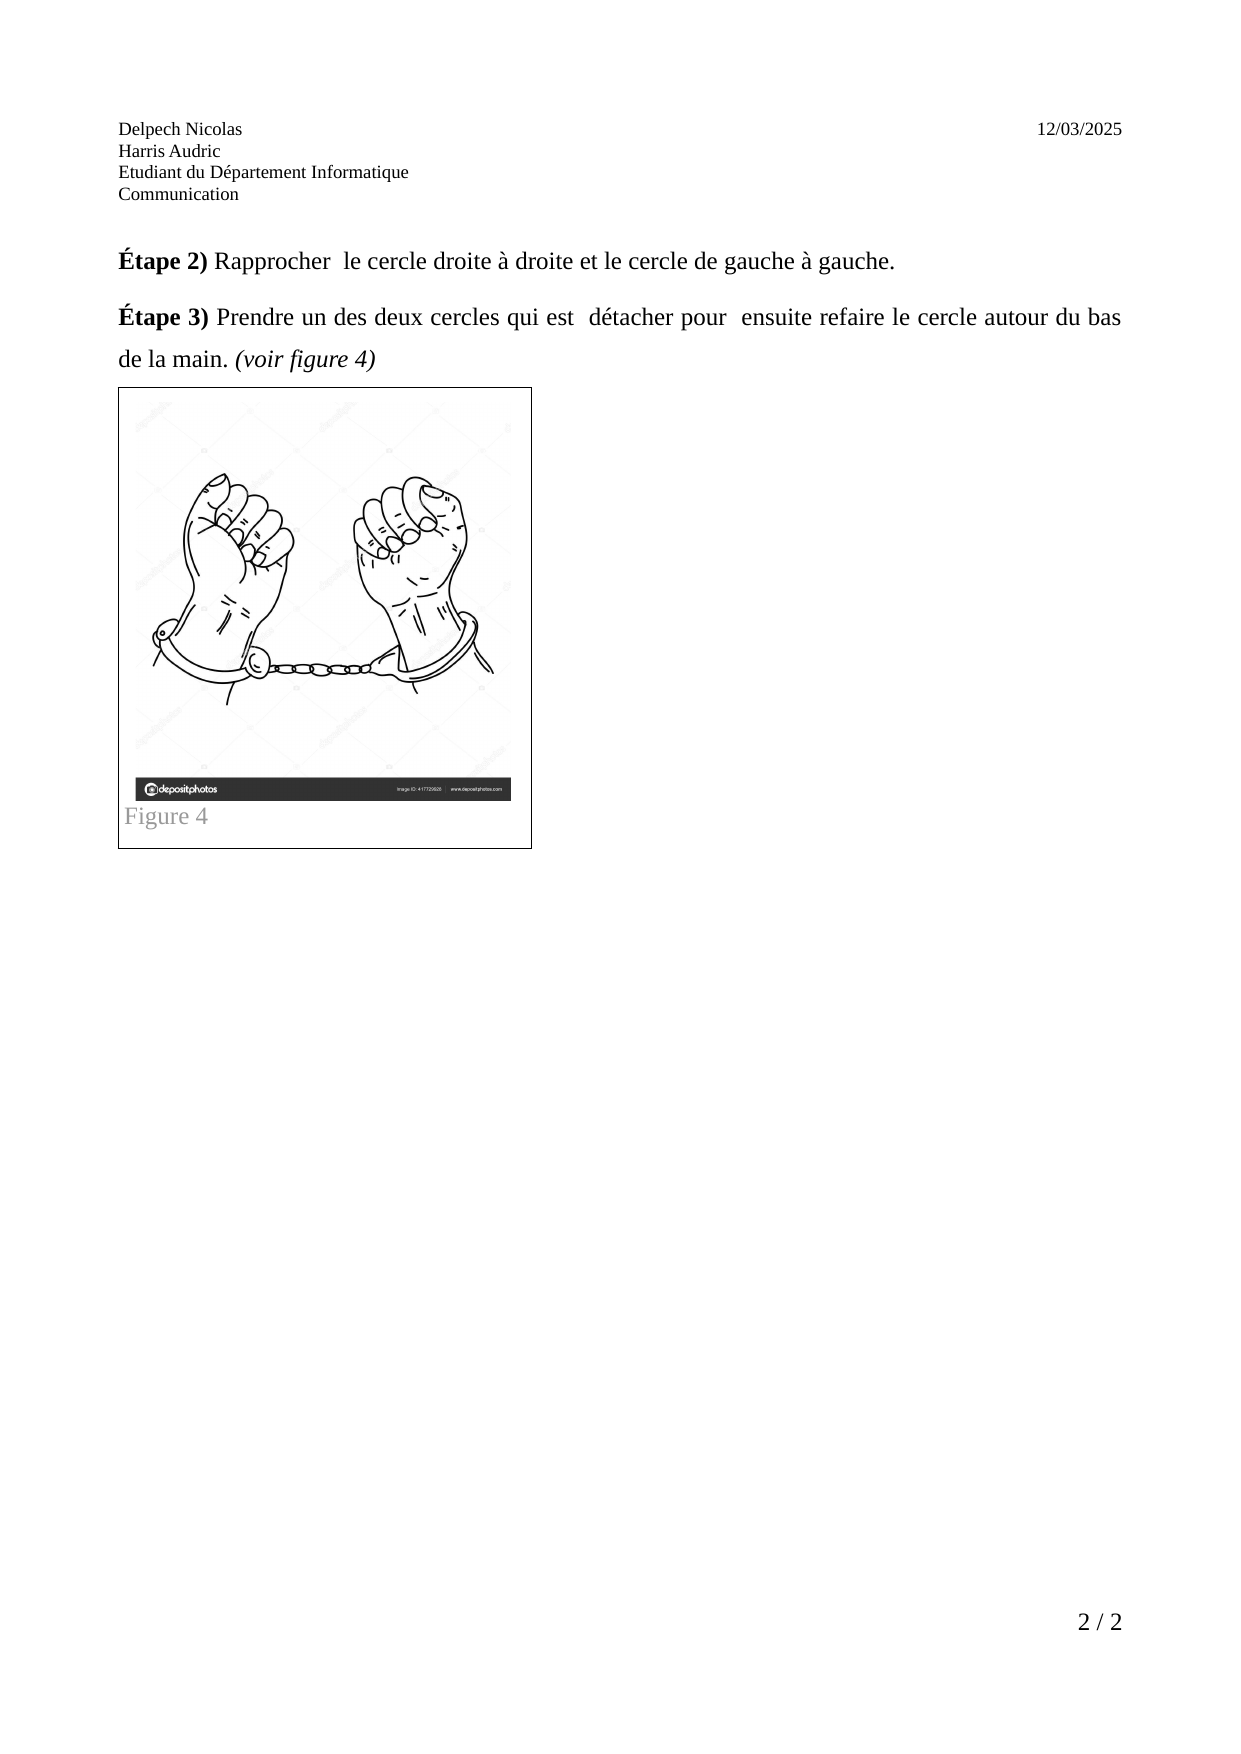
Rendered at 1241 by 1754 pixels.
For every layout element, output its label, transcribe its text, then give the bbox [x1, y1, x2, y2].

text Étape 2) Rapprocher le cercle droite à droite et le cercle de gauche à gauche. [118, 234, 1122, 275]
table_header Figure 4 [119, 388, 531, 848]
picture [135, 402, 511, 801]
text Étape 3) Prendre un des deux cercles qui est détacher pour ensuite refaire le cercle autour du bas de la main. (voir figure 4) [118, 290, 1122, 372]
